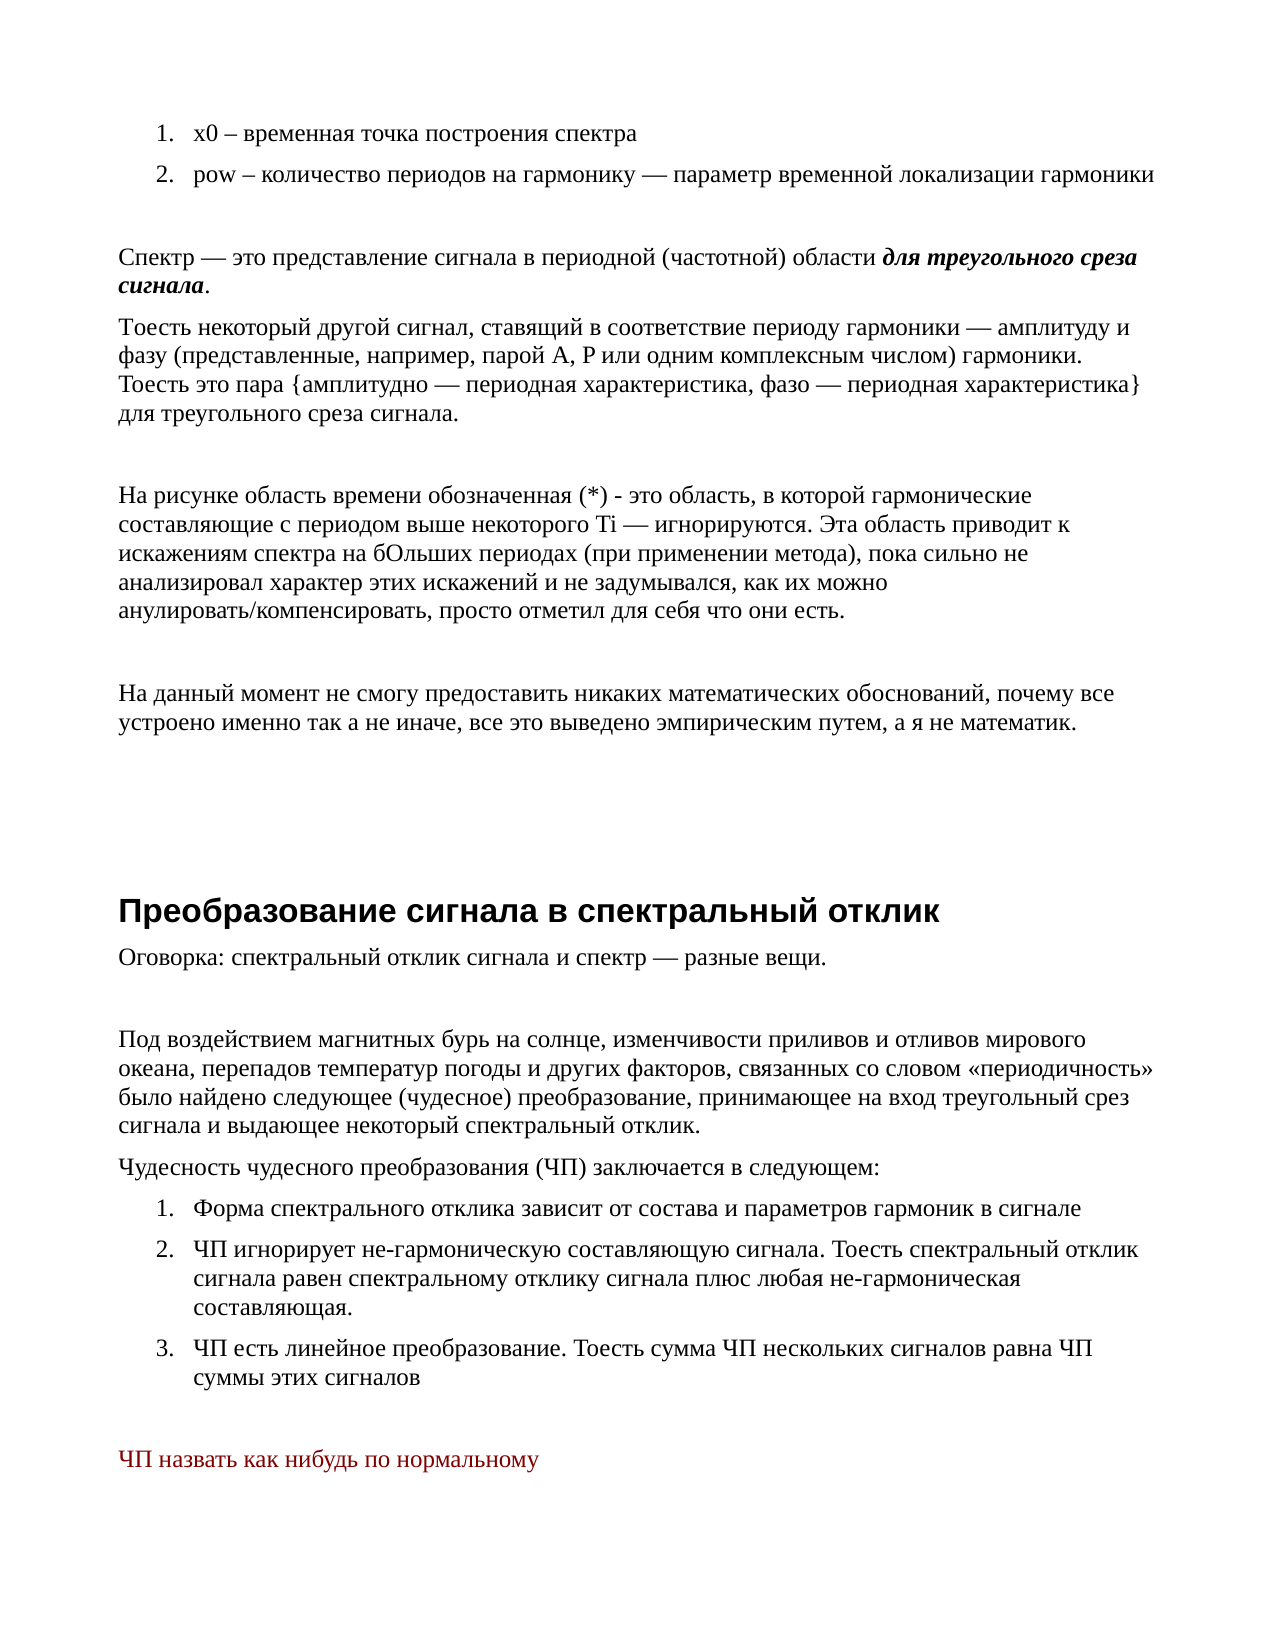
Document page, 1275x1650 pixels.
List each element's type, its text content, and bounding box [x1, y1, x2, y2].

text Чудесность чудесного преобразования (ЧП) заключается в следующем: [118, 1152, 1157, 1180]
text Тоесть некоторый другой сигнал, ставящий в соответствие периоду гармоники — амплитуду и фазу (представленные, например, парой A, P или одним комплексным числом) гармоники. Тоесть это пара {амплитудно — периодная характеристика, фазо — периодная характеристика} для треугольного среза сигнала. [118, 312, 1157, 427]
text ЧП назвать как нибудь по нормальному [118, 1444, 1157, 1473]
list x0 – временная точка построения спектра [156, 118, 1157, 147]
list ЧП игнорирует не-гармоническую составляющую сигнала. Тоесть спектральный отклик сигнала равен спектральному отклику сигнала плюс любая не-гармоническая составляющая. [156, 1234, 1157, 1320]
text Под воздействием магнитных бурь на солнце, изменчивости приливов и отливов мирового океана, перепадов температур погоды и других факторов, связанных со словом «периодичность» было найдено следующее (чудесное) преобразование, принимающее на вход треугольный срез сигнала и выдающее некоторый спектральный отклик. [118, 1024, 1157, 1139]
list pow – количество периодов на гармонику — параметр временной локализации гармоники [156, 159, 1157, 188]
text Спектр — это представление сигнала в периодной (частотной) области для треугольного среза сигнала. [118, 242, 1157, 299]
text На данный момент не смогу предоставить никаких математических обоснований, почему все устроено именно так а не иначе, все это выведено эмпирическим путем, а я не математик. [118, 678, 1157, 736]
text Оговорка: спектральный отклик сигнала и спектр — разные вещи. [118, 942, 1157, 970]
list ЧП есть линейное преобразование. Тоесть сумма ЧП нескольких сигналов равна ЧП суммы этих сигналов [156, 1333, 1157, 1390]
text На рисунке область времени обозначенная (*) - это область, в которой гармонические составляющие с периодом выше некоторого Ti — игнорируются. Эта область приводит к искажениям спектра на бОльших периодах (при применении метода), пока сильно не анализировал характер этих искажений и не задумывался, как их можно анулировать/компенсировать, просто отметил для себя что они есть. [118, 481, 1157, 624]
subtitle Преобразование сигнала в спектральный отклик [118, 891, 1157, 929]
list Форма спектрального отклика зависит от состава и параметров гармоник в сигнале [156, 1193, 1157, 1222]
